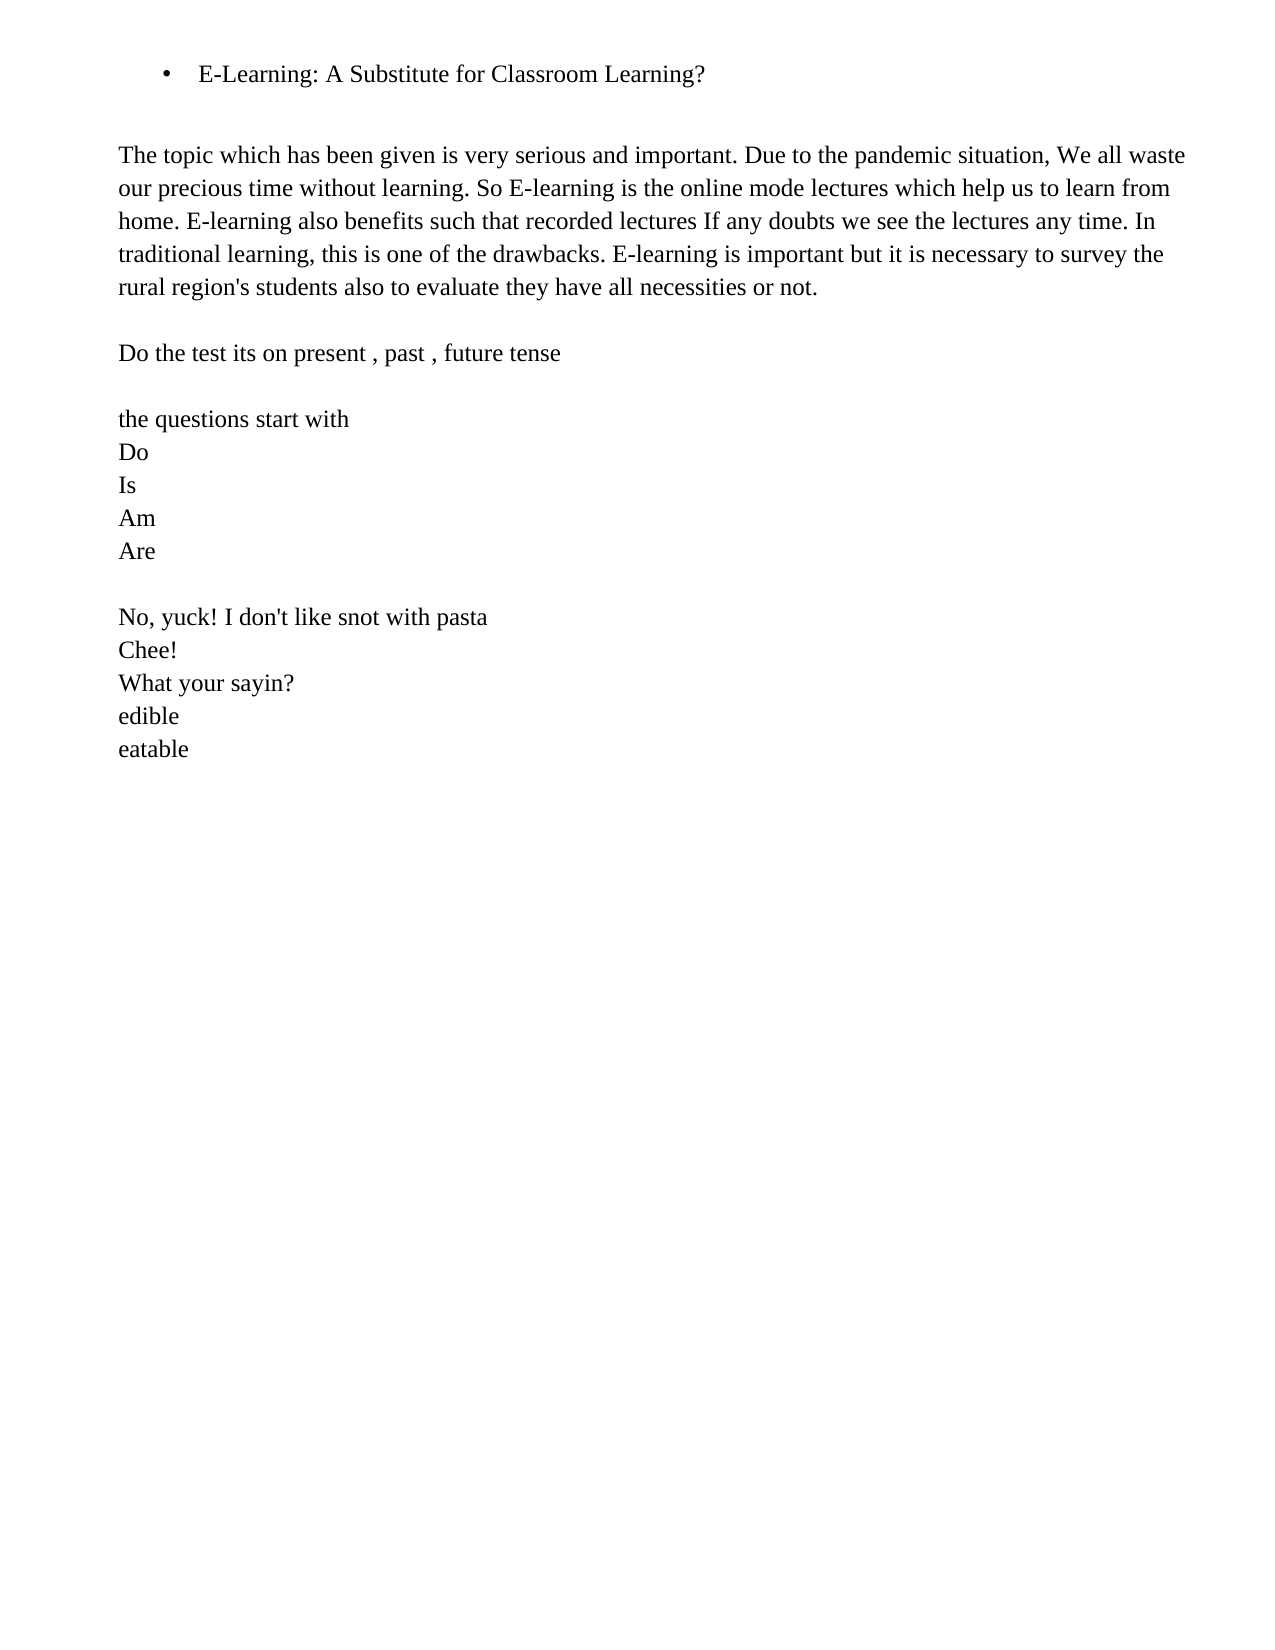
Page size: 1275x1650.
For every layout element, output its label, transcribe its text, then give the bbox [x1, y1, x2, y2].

text The topic which has been given is very serious and important. Due to the pandemic situation, We all waste our precious time without learning. So E-learning is the online mode lectures which help us to learn from home. E-learning also benefits such that recorded lectures If any doubts we see the lectures any time. In traditional learning, this is one of the drawbacks. E-learning is important but it is necessary to survey the rural region's students also to evaluate they have all necessities or not. Do the test its on present , past , future tense the questions start with Do Is Am Are No, yuck! I don't like snot with pasta Chee! What your sayin? edible eatable [118, 107, 1216, 763]
list E-Learning: A Substitute for Classroom Learning? [162, 59, 1216, 88]
